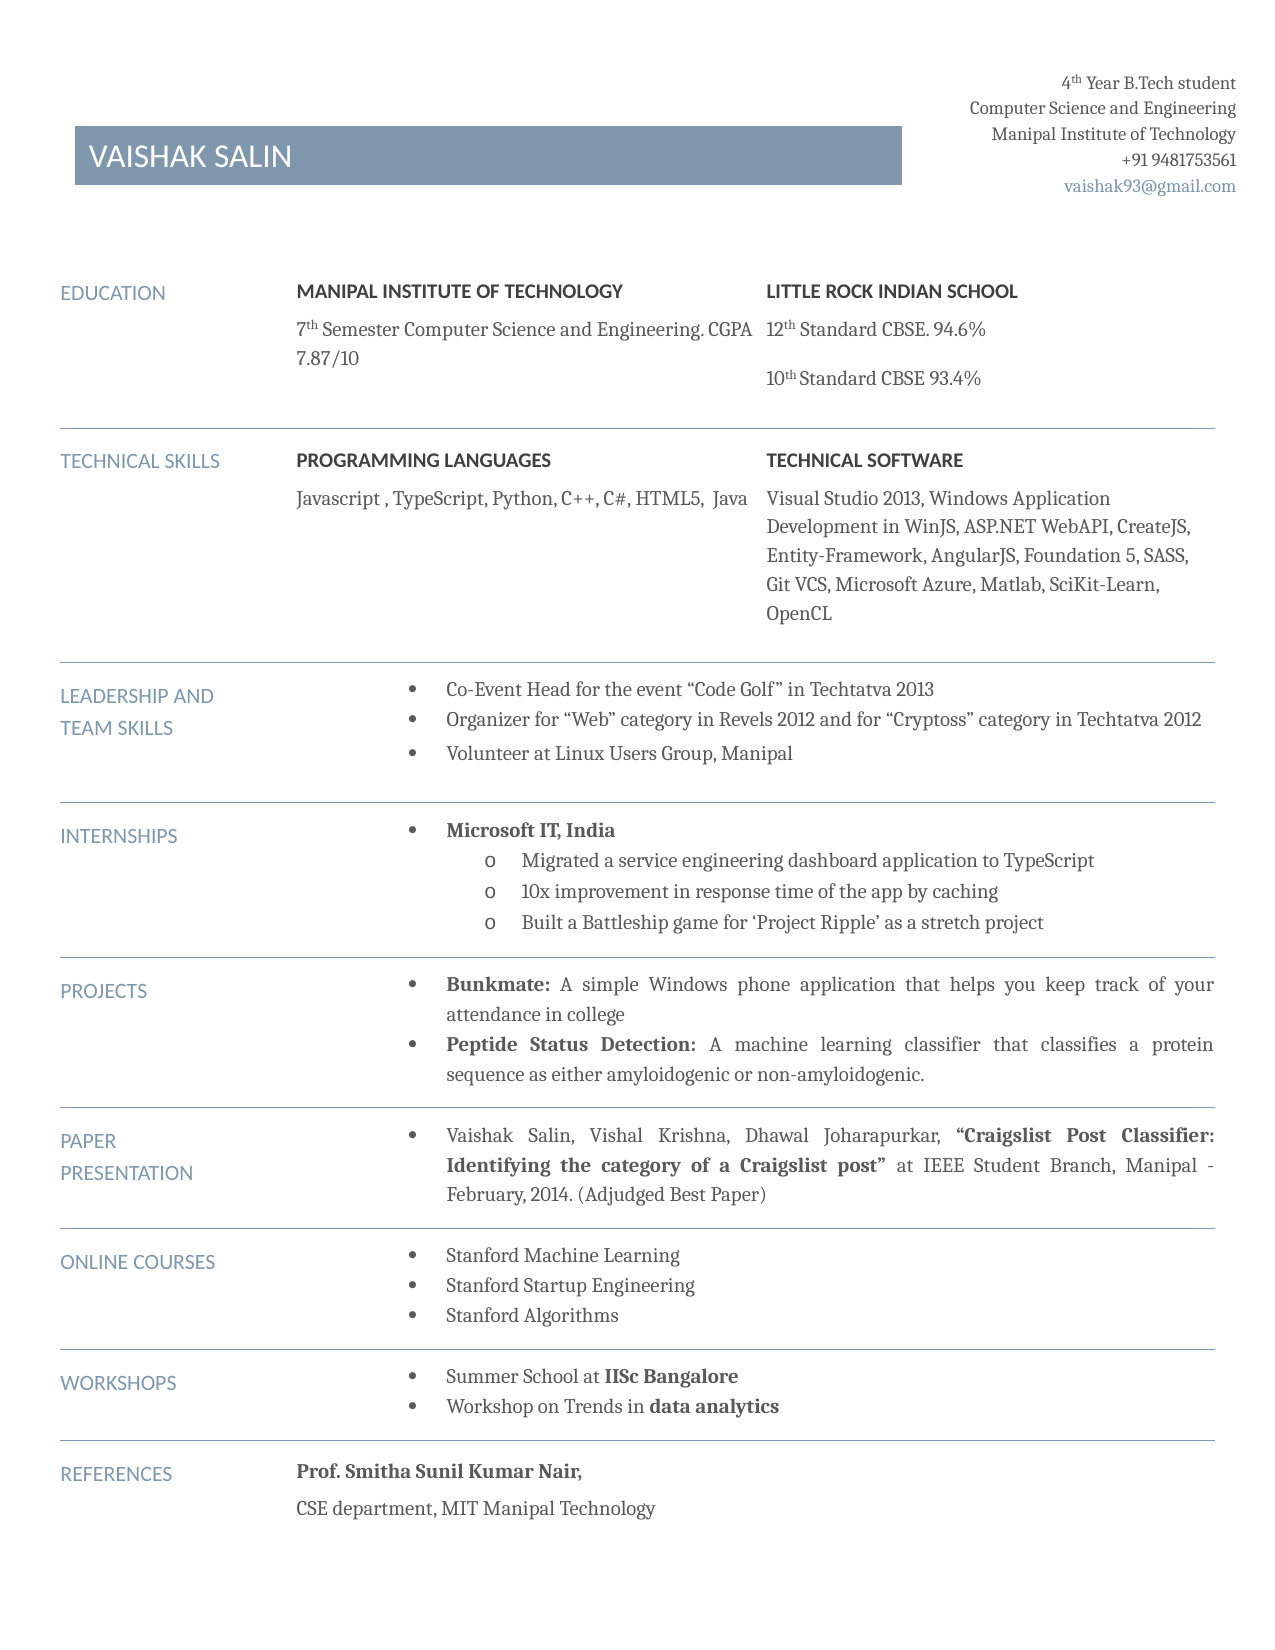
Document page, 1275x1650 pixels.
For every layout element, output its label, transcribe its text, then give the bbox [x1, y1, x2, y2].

table_header Little rock indian school 12th Standard CBSE. 94.6% 10th Standard CBSE 93.4% [766, 260, 1215, 427]
table_header Education [60, 260, 237, 427]
table_cell Internships [60, 803, 237, 957]
table_cell [238, 663, 296, 802]
table_cell projects [60, 958, 237, 1107]
table_cell Prof. Smitha Sunil Kumar Nair, CSE department, MIT Manipal Technology [296, 1441, 1215, 1545]
text vaishak93@gmail.com [917, 175, 1236, 197]
text Vaishak Salin [76, 127, 902, 184]
table_cell Workshops [60, 1350, 237, 1439]
table_cell Microsoft IT, India Migrated a service engineering dashboard application to TypeScript 10x improvement in response time of the app by caching Built a Battleship game for ‘Project Ripple’ as a stretch project [296, 803, 1215, 957]
table_cell [238, 1108, 296, 1228]
table_cell Stanford Machine Learning Stanford Startup Engineering Stanford Algorithms [296, 1229, 1215, 1349]
table_cell Summer School at IISc Bangalore Workshop on Trends in data analytics [296, 1350, 1215, 1439]
text Manipal Institute of Technology [917, 124, 1236, 145]
table_header [238, 260, 296, 427]
table_cell [238, 1229, 296, 1349]
text Computer Science and Engineering [917, 98, 1236, 119]
table_cell [238, 1441, 296, 1545]
table_cell References [60, 1441, 237, 1545]
table_cell programming languages Javascript , TypeScript, Python, C++, C#, HTML5, Java [296, 429, 766, 662]
table_cell Vaishak Salin, Vishal Krishna, Dhawal Joharapurkar, “Craigslist Post Classifier: Identifying the category of a Craigslist post” at IEEE Student Branch, Manipal -February, 2014. (Adjudged Best Paper) [296, 1108, 1215, 1228]
table_cell Bunkmate: A simple Windows phone application that helps you keep track of your attendance in college Peptide Status Detection: A machine learning classifier that classifies a protein sequence as either amyloidogenic or non-amyloidogenic. [296, 958, 1215, 1107]
table_cell [238, 429, 296, 662]
text +91 9481753561 [917, 149, 1236, 171]
table_cell Leadership and team skills [60, 663, 237, 802]
table_cell Technical software Visual Studio 2013, Windows Application Development in WinJS, ASP.NET WebAPI, CreateJS, Entity-Framework, AngularJS, Foundation 5, SASS, Git VCS, Microsoft Azure, Matlab, SciKit-Learn, OpenCL [766, 429, 1215, 662]
table_header Manipal Institute of technology 7th Semester Computer Science and Engineering. CGPA 7.87/10 [296, 260, 766, 427]
table_cell Paper presentation [60, 1108, 237, 1228]
table_cell technical skills [60, 429, 237, 662]
table_cell [238, 958, 296, 1107]
table_cell Online courses [60, 1229, 237, 1349]
table_cell [238, 803, 296, 957]
text 4th Year B.Tech student [917, 72, 1236, 94]
table_cell Co-Event Head for the event “Code Golf” in Techtatva 2013 Organizer for “Web” category in Revels 2012 and for “Cryptoss” category in Techtatva 2012 Volunteer at Linux Users Group, Manipal [296, 663, 1215, 802]
table_cell [238, 1350, 296, 1439]
